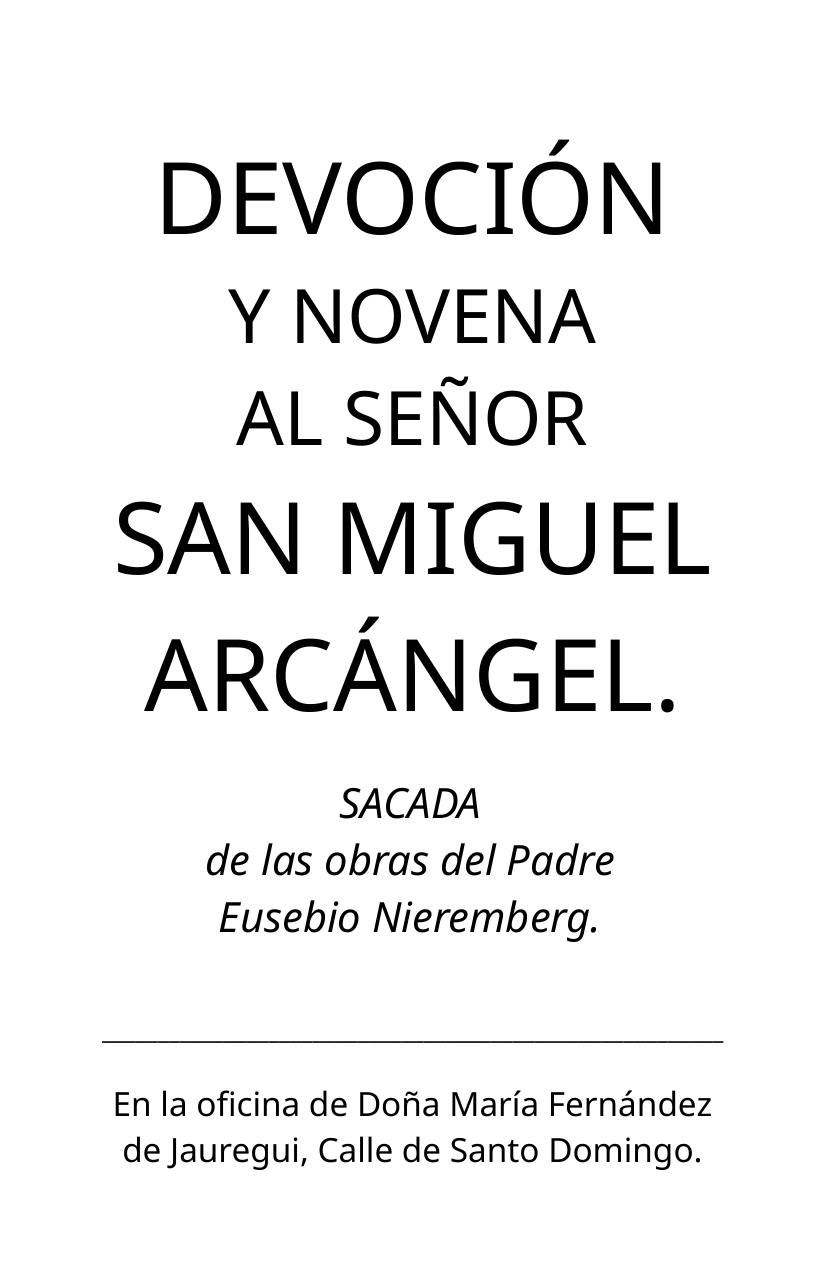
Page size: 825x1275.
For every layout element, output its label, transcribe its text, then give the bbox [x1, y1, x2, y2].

text ARCÁNGEL. [59, 604, 766, 740]
text SAN MIGUEL [59, 468, 766, 604]
text de Jauregui, Calle de Santo Domingo. [59, 1126, 766, 1172]
text AL SEÑOR [59, 366, 766, 468]
text Eusebio Nieremberg. [59, 888, 766, 945]
text DEVOCIÓN [59, 127, 766, 263]
text Y NOVENA [59, 263, 766, 366]
text de las obras del Padre [59, 831, 766, 888]
text SACADA [59, 774, 766, 831]
text En la oficina de Doña María Fernández [59, 1081, 766, 1126]
text ________________________________________________________ [59, 1013, 766, 1047]
